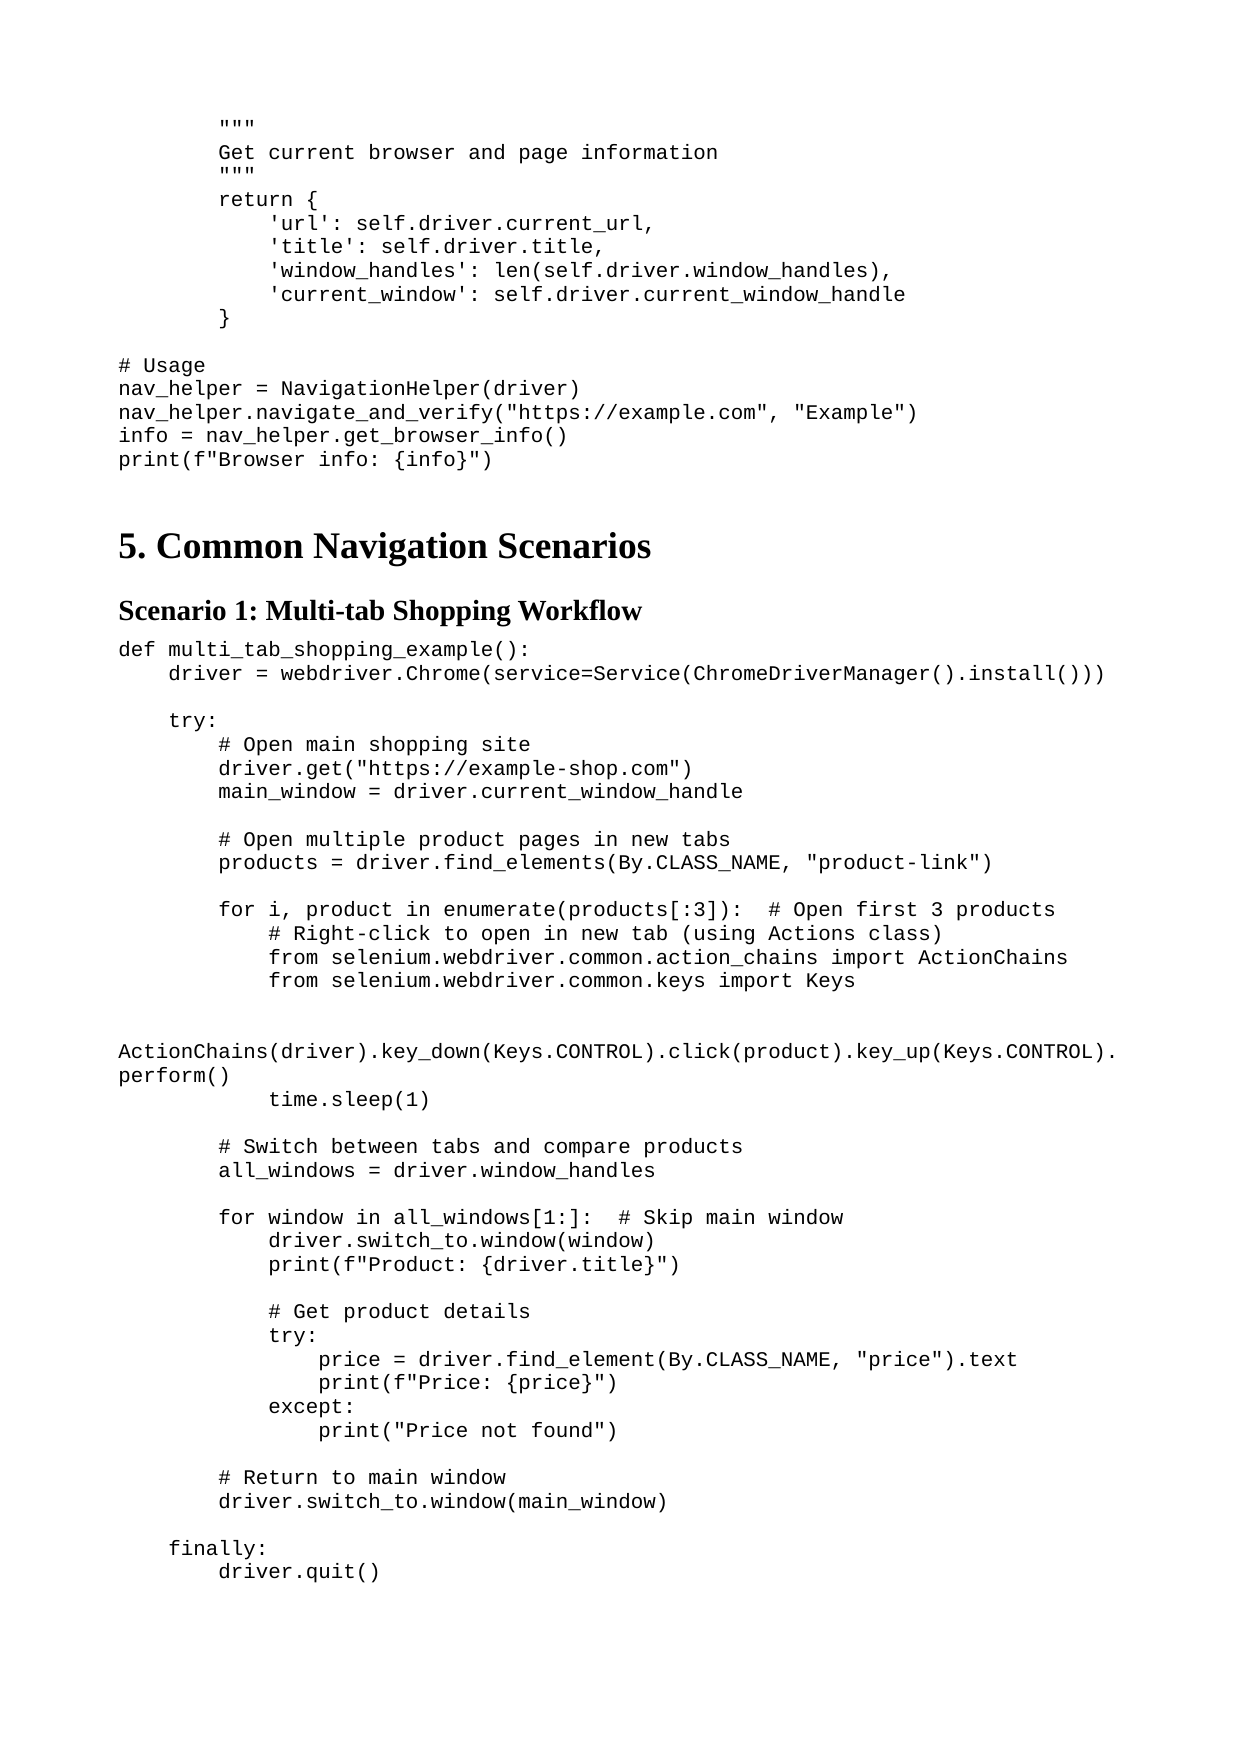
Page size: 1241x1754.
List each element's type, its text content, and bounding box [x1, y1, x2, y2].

text } [118, 307, 1122, 331]
text all_windows = driver.window_handles [118, 1159, 1122, 1183]
text """ [118, 118, 1122, 142]
text # Return to main window [118, 1467, 1122, 1491]
text 'current_window': self.driver.current_window_handle [118, 284, 1122, 307]
text finally: [118, 1538, 1122, 1562]
text ActionChains(driver).key_down(Keys.CONTROL).click(product).key_up(Keys.CONTROL).perform() [118, 1018, 1122, 1089]
text 'title': self.driver.title, [118, 236, 1122, 260]
text main_window = driver.current_window_handle [118, 781, 1122, 805]
text driver.switch_to.window(main_window) [118, 1491, 1122, 1514]
text return { [118, 189, 1122, 213]
text except: [118, 1396, 1122, 1420]
text # Switch between tabs and compare products [118, 1136, 1122, 1159]
text print(f"Product: {driver.title}") [118, 1254, 1122, 1278]
text Get current browser and page information [118, 142, 1122, 165]
text for window in all_windows[1:]: # Skip main window [118, 1207, 1122, 1231]
text driver = webdriver.Chrome(service=Service(ChromeDriverManager().install())) [118, 663, 1122, 687]
text driver.get("https://example-shop.com") [118, 758, 1122, 781]
text products = driver.find_elements(By.CLASS_NAME, "product-link") [118, 852, 1122, 876]
text 'url': self.driver.current_url, [118, 213, 1122, 236]
text print(f"Browser info: {info}") [118, 449, 1122, 473]
text price = driver.find_element(By.CLASS_NAME, "price").text [118, 1349, 1122, 1372]
text def multi_tab_shopping_example(): [118, 639, 1122, 663]
text from selenium.webdriver.common.action_chains import ActionChains [118, 947, 1122, 970]
text for i, product in enumerate(products[:3]): # Open first 3 products [118, 899, 1122, 923]
subtitle 5. Common Navigation Scenarios [118, 523, 1122, 566]
text # Get product details [118, 1301, 1122, 1325]
text driver.quit() [118, 1562, 1122, 1585]
text """ [118, 165, 1122, 189]
text print(f"Price: {price}") [118, 1372, 1122, 1396]
text # Usage [118, 354, 1122, 378]
text from selenium.webdriver.common.keys import Keys [118, 970, 1122, 994]
subtitle Scenario 1: Multi-tab Shopping Workflow [118, 593, 1122, 627]
text # Right-click to open in new tab (using Actions class) [118, 923, 1122, 947]
text try: [118, 1325, 1122, 1349]
text try: [118, 710, 1122, 734]
text # Open main shopping site [118, 734, 1122, 758]
text driver.switch_to.window(window) [118, 1231, 1122, 1254]
text print("Price not found") [118, 1420, 1122, 1443]
text nav_helper.navigate_and_verify("https://example.com", "Example") [118, 402, 1122, 426]
text info = nav_helper.get_browser_info() [118, 426, 1122, 449]
text 'window_handles': len(self.driver.window_handles), [118, 260, 1122, 284]
text time.sleep(1) [118, 1089, 1122, 1112]
text # Open multiple product pages in new tabs [118, 828, 1122, 852]
text nav_helper = NavigationHelper(driver) [118, 378, 1122, 402]
